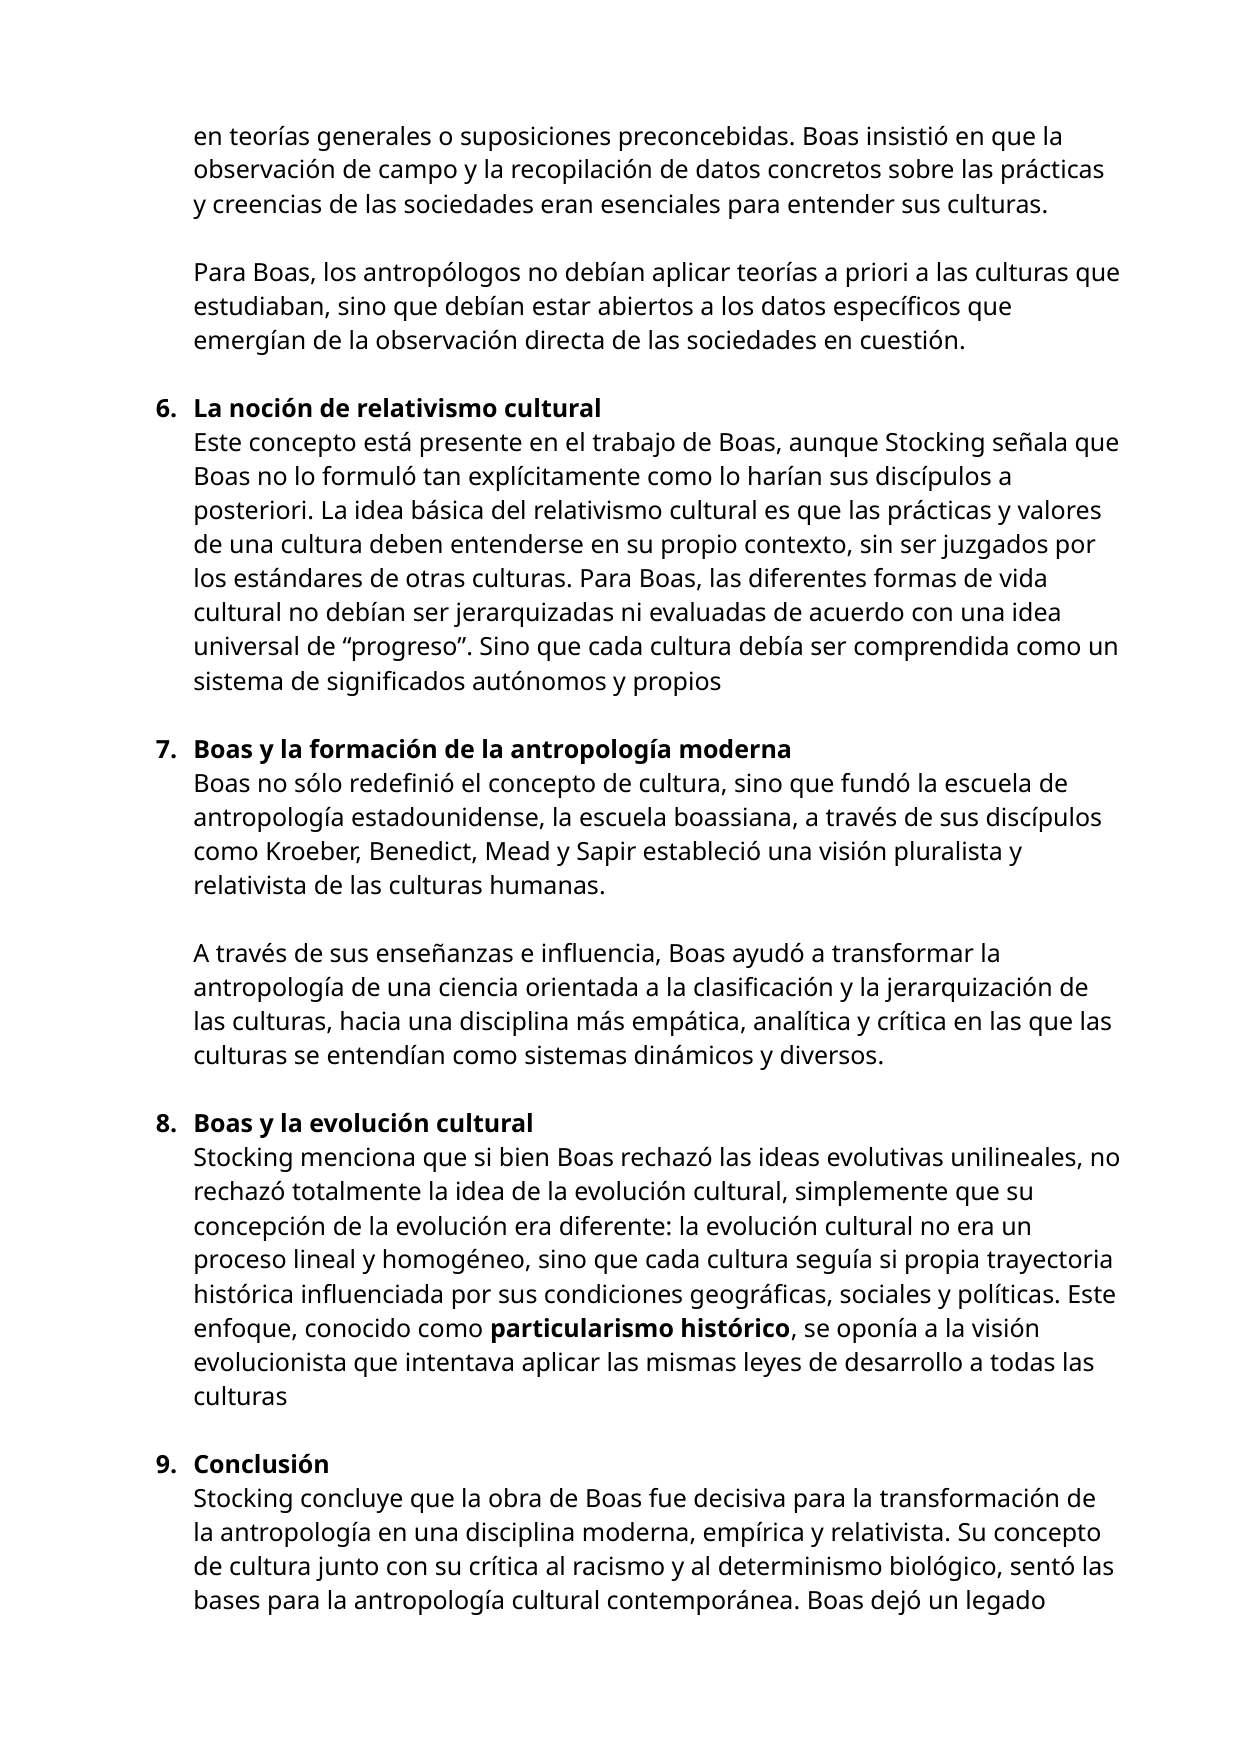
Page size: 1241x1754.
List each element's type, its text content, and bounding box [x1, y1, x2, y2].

list en teorías generales o suposiciones preconcebidas. Boas insistió en que la observación de campo y la recopilación de datos concretos sobre las prácticas y creencias de las sociedades eran esenciales para entender sus culturas. Para Boas, los antropólogos no debían aplicar teorías a priori a las culturas que estudiaban, sino que debían estar abiertos a los datos específicos que emergían de la observación directa de las sociedades en cuestión. [156, 118, 1122, 391]
list Conclusión Stocking concluye que la obra de Boas fue decisiva para la transformación de la antropología en una disciplina moderna, empírica y relativista. Su concepto de cultura junto con su crítica al racismo y al determinismo biológico, sentó las bases para la antropología cultural contemporánea. Boas dejó un legado [156, 1447, 1122, 1617]
list Boas y la formación de la antropología moderna Boas no sólo redefinió el concepto de cultura, sino que fundó la escuela de antropología estadounidense, la escuela boassiana, a través de sus discípulos como Kroeber, Benedict, Mead y Sapir estableció una visión pluralista y relativista de las culturas humanas. A través de sus enseñanzas e influencia, Boas ayudó a transformar la antropología de una ciencia orientada a la clasificación y la jerarquización de las culturas, hacia una disciplina más empática, analítica y crítica en las que las culturas se entendían como sistemas dinámicos y diversos. [156, 731, 1122, 1106]
list La noción de relativismo cultural Este concepto está presente en el trabajo de Boas, aunque Stocking señala que Boas no lo formuló tan explícitamente como lo harían sus discípulos a posteriori. La idea básica del relativismo cultural es que las prácticas y valores de una cultura deben entenderse en su propio contexto, sin ser juzgados por los estándares de otras culturas. Para Boas, las diferentes formas de vida cultural no debían ser jerarquizadas ni evaluadas de acuerdo con una idea universal de “progreso”. Sino que cada cultura debía ser comprendida como un sistema de significados autónomos y propios [156, 391, 1122, 731]
list Boas y la evolución cultural Stocking menciona que si bien Boas rechazó las ideas evolutivas unilineales, no rechazó totalmente la idea de la evolución cultural, simplemente que su concepción de la evolución era diferente: la evolución cultural no era un proceso lineal y homogéneo, sino que cada cultura seguía si propia trayectoria histórica influenciada por sus condiciones geográficas, sociales y políticas. Este enfoque, conocido como particularismo histórico, se oponía a la visión evolucionista que intentava aplicar las mismas leyes de desarrollo a todas las culturas [156, 1106, 1122, 1447]
